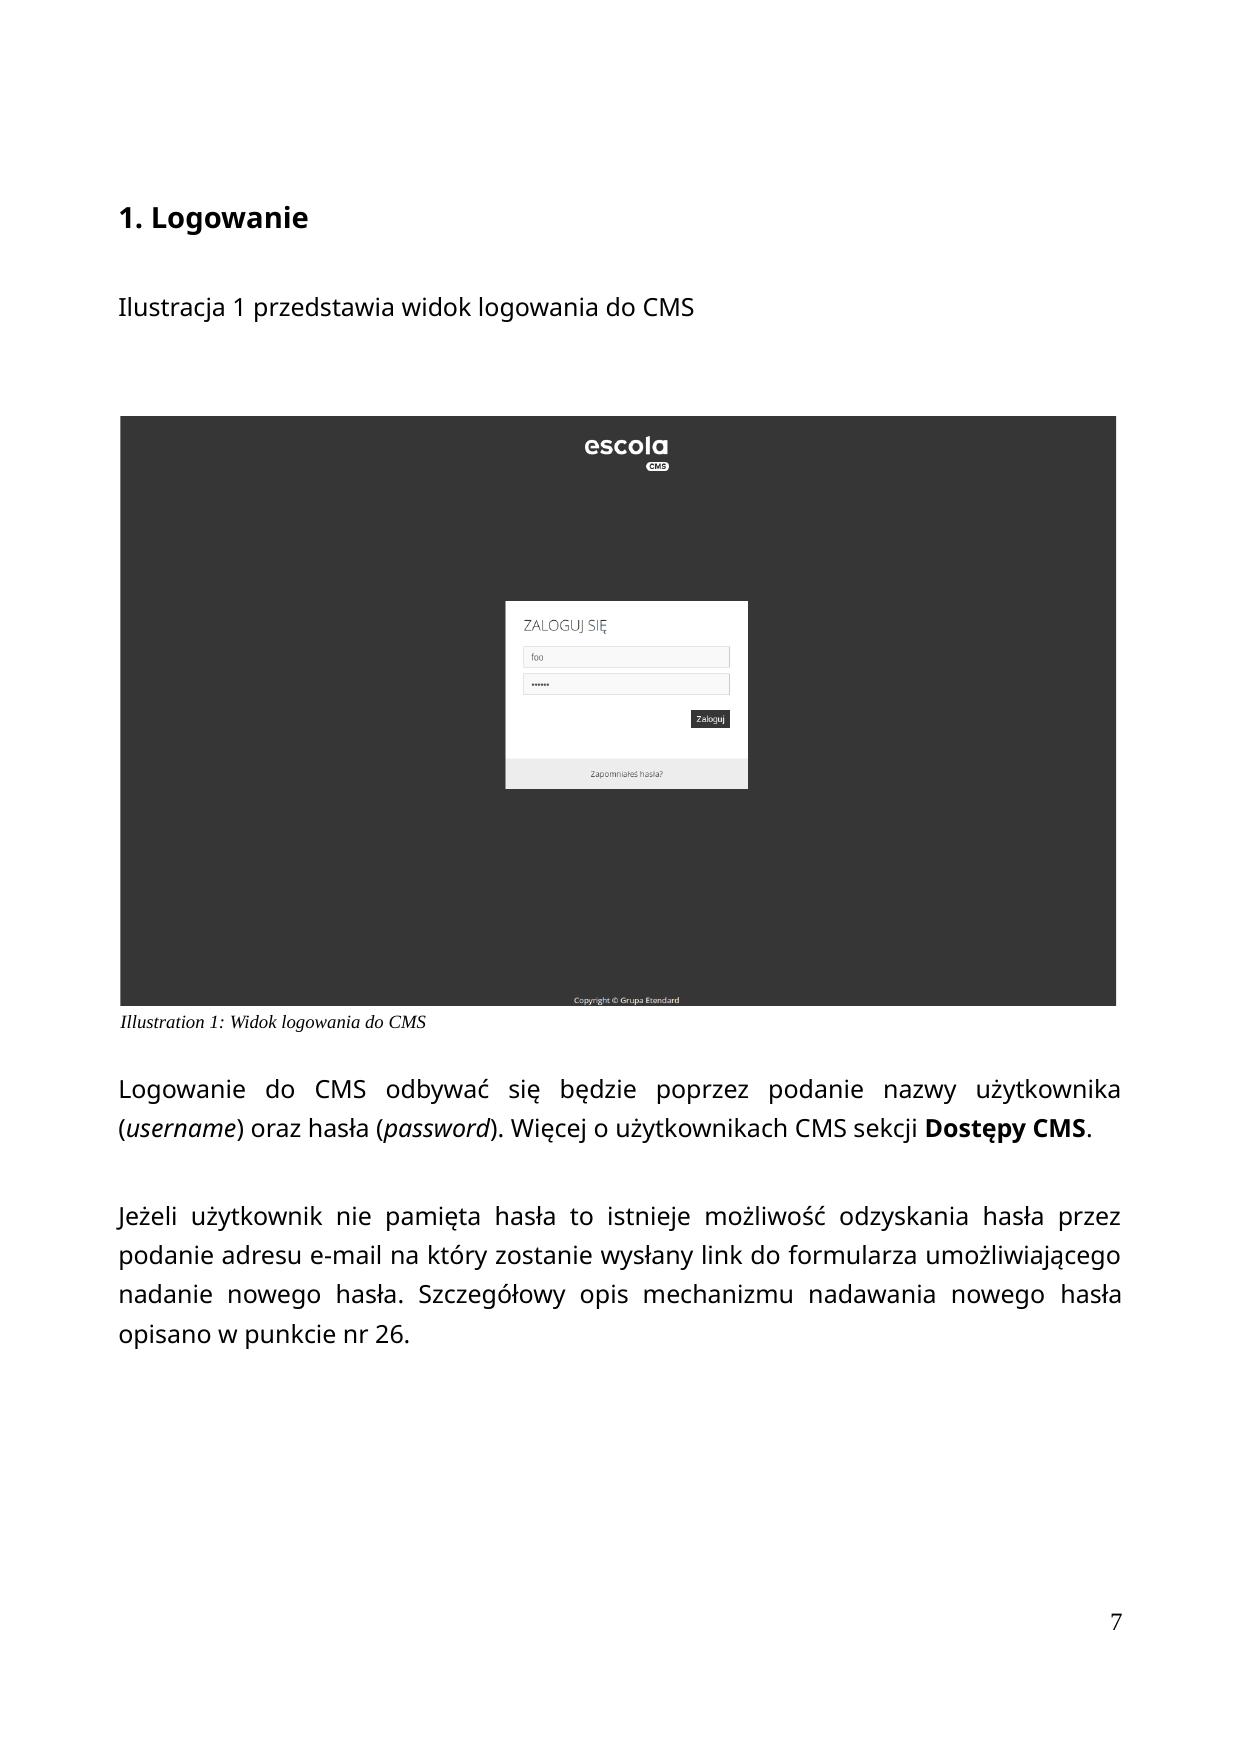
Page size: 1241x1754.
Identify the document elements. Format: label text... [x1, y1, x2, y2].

subtitle 1. Logowanie [118, 197, 1122, 237]
text Illustration 1: Widok logowania do CMS [120, 1006, 1116, 1032]
picture [120, 416, 1117, 1006]
text Jeżeli użytkownik nie pamięta hasła to istnieje możliwość odzyskania hasła przez podanie adresu e-mail na który zostanie wysłany link do formularza umożliwiającego nadanie nowego hasła. Szczegółowy opis mechanizmu nadawania nowego hasła opisano w punkcie nr 26. [118, 1199, 1122, 1350]
text Ilustracja 1 przedstawia widok logowania do CMS [118, 289, 1122, 323]
text Logowanie do CMS odbywać się będzie poprzez podanie nazwy użytkownika (username) oraz hasła (password). Więcej o użytkownikach CMS sekcji Dostępy CMS. [118, 1072, 1122, 1145]
